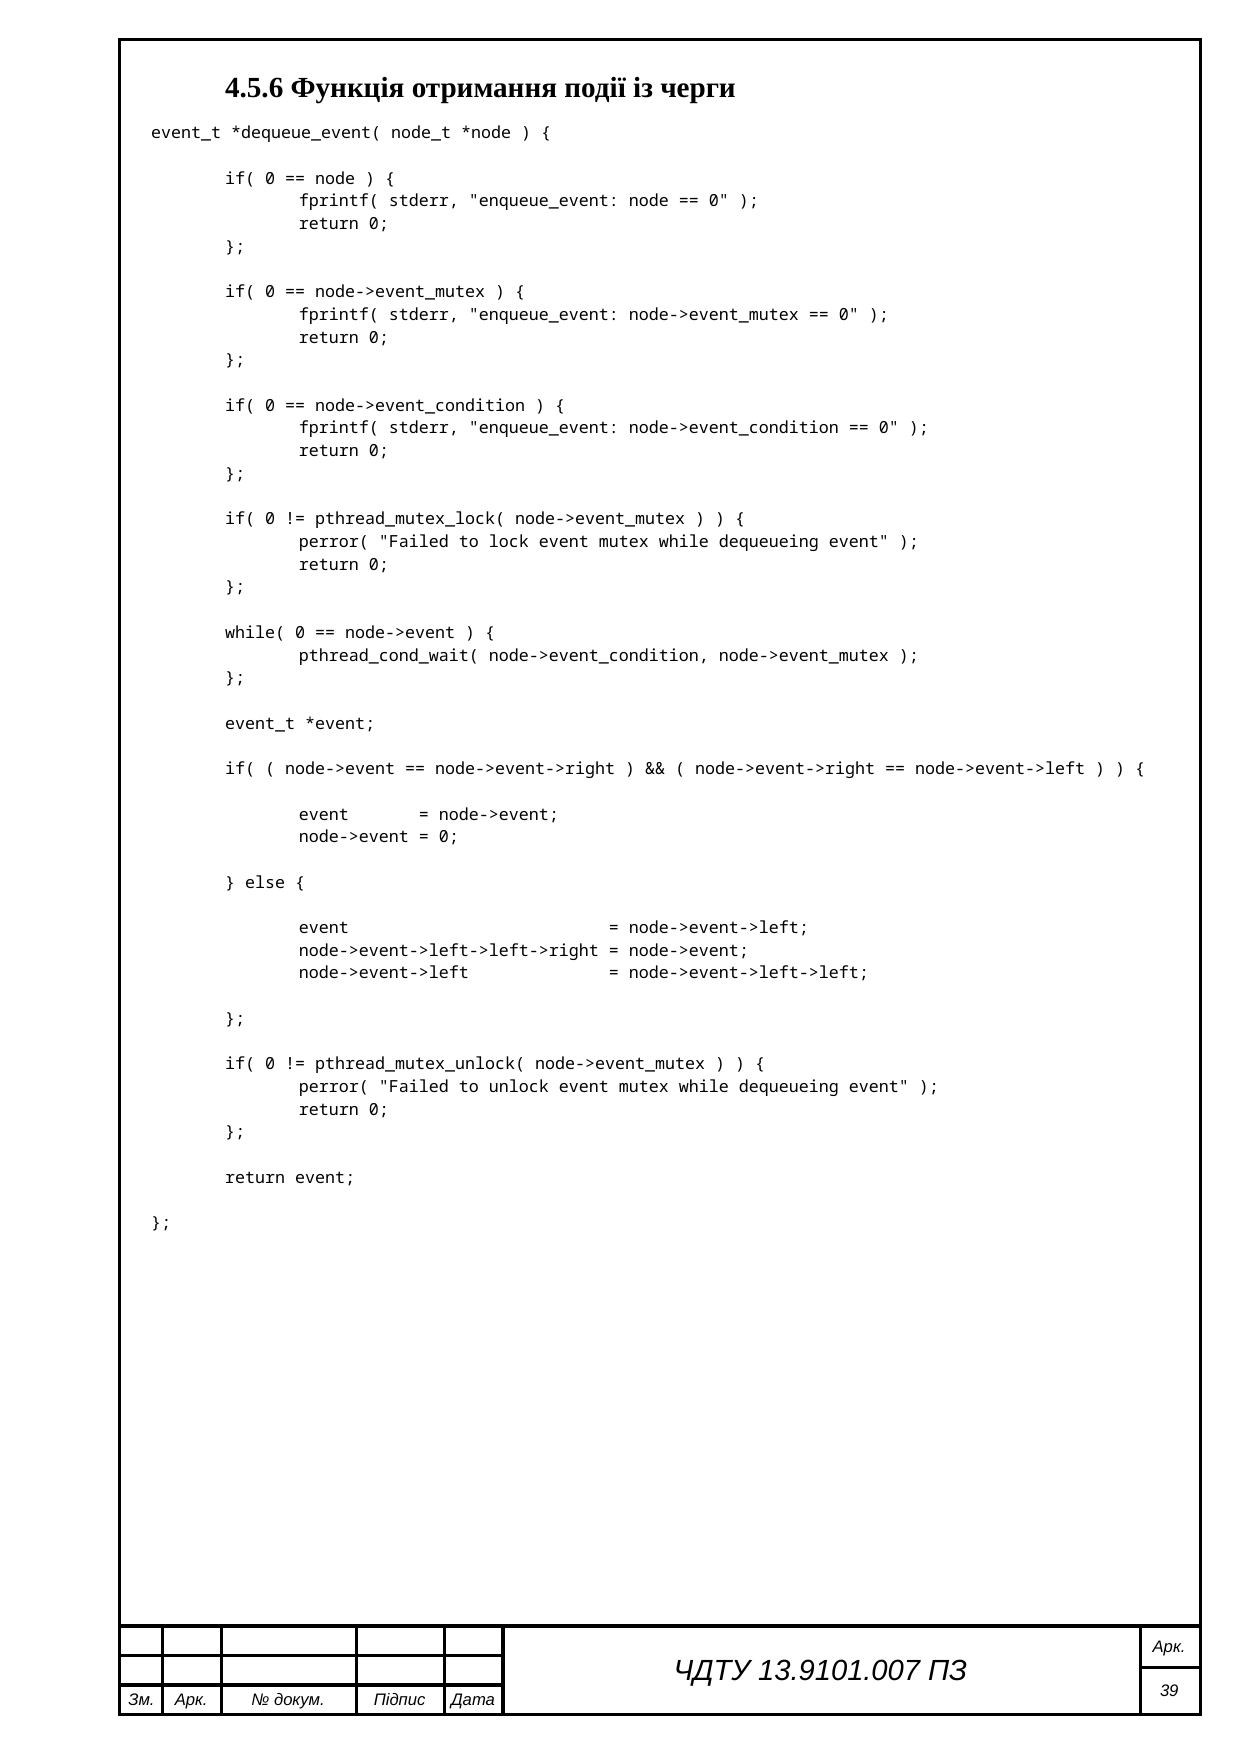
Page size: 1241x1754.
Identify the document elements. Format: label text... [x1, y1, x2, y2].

text fprintf( stderr, "enqueue_event: node->event_condition == 0" ); [151, 416, 1170, 439]
text perror( "Failed to lock event mutex while dequeueing event" ); [151, 529, 1170, 552]
text }; [151, 1211, 1170, 1233]
text }; [151, 575, 1170, 598]
text return 0; [151, 325, 1170, 348]
text }; [151, 461, 1170, 484]
text pthread_cond_wait( node->event_condition, node->event_mutex ); [151, 643, 1170, 666]
text event_t *dequeue_event( node_t *node ) { [151, 121, 1170, 143]
text node->event->left->left->right = node->event; [151, 938, 1170, 961]
text return 0; [151, 552, 1170, 575]
text return event; [151, 1165, 1170, 1188]
text return 0; [151, 439, 1170, 461]
text }; [151, 348, 1170, 371]
text if( 0 != pthread_mutex_unlock( node->event_mutex ) ) { [151, 1052, 1170, 1074]
text fprintf( stderr, "enqueue_event: node == 0" ); [151, 189, 1170, 212]
text }; [151, 1120, 1170, 1143]
text }; [151, 666, 1170, 688]
text fprintf( stderr, "enqueue_event: node->event_mutex == 0" ); [151, 302, 1170, 325]
text event = node->event->left; [151, 916, 1170, 938]
text 4.5.6 Функція отримання події із черги [151, 71, 1170, 104]
text }; [151, 1006, 1170, 1029]
text while( 0 == node->event ) { [151, 620, 1170, 643]
text return 0; [151, 212, 1170, 234]
text } else { [151, 870, 1170, 893]
text return 0; [151, 1097, 1170, 1120]
text if( ( node->event == node->event->right ) && ( node->event->right == node->event->left ) ) { [151, 757, 1170, 779]
text if( 0 == node ) { [151, 166, 1170, 189]
text }; [151, 234, 1170, 257]
text node->event = 0; [151, 825, 1170, 847]
text if( 0 == node->event_condition ) { [151, 393, 1170, 416]
text if( 0 != pthread_mutex_lock( node->event_mutex ) ) { [151, 507, 1170, 529]
text node->event->left = node->event->left->left; [151, 961, 1170, 984]
text if( 0 == node->event_mutex ) { [151, 280, 1170, 302]
text event = node->event; [151, 802, 1170, 825]
text event_t *event; [151, 711, 1170, 734]
text perror( "Failed to unlock event mutex while dequeueing event" ); [151, 1074, 1170, 1097]
